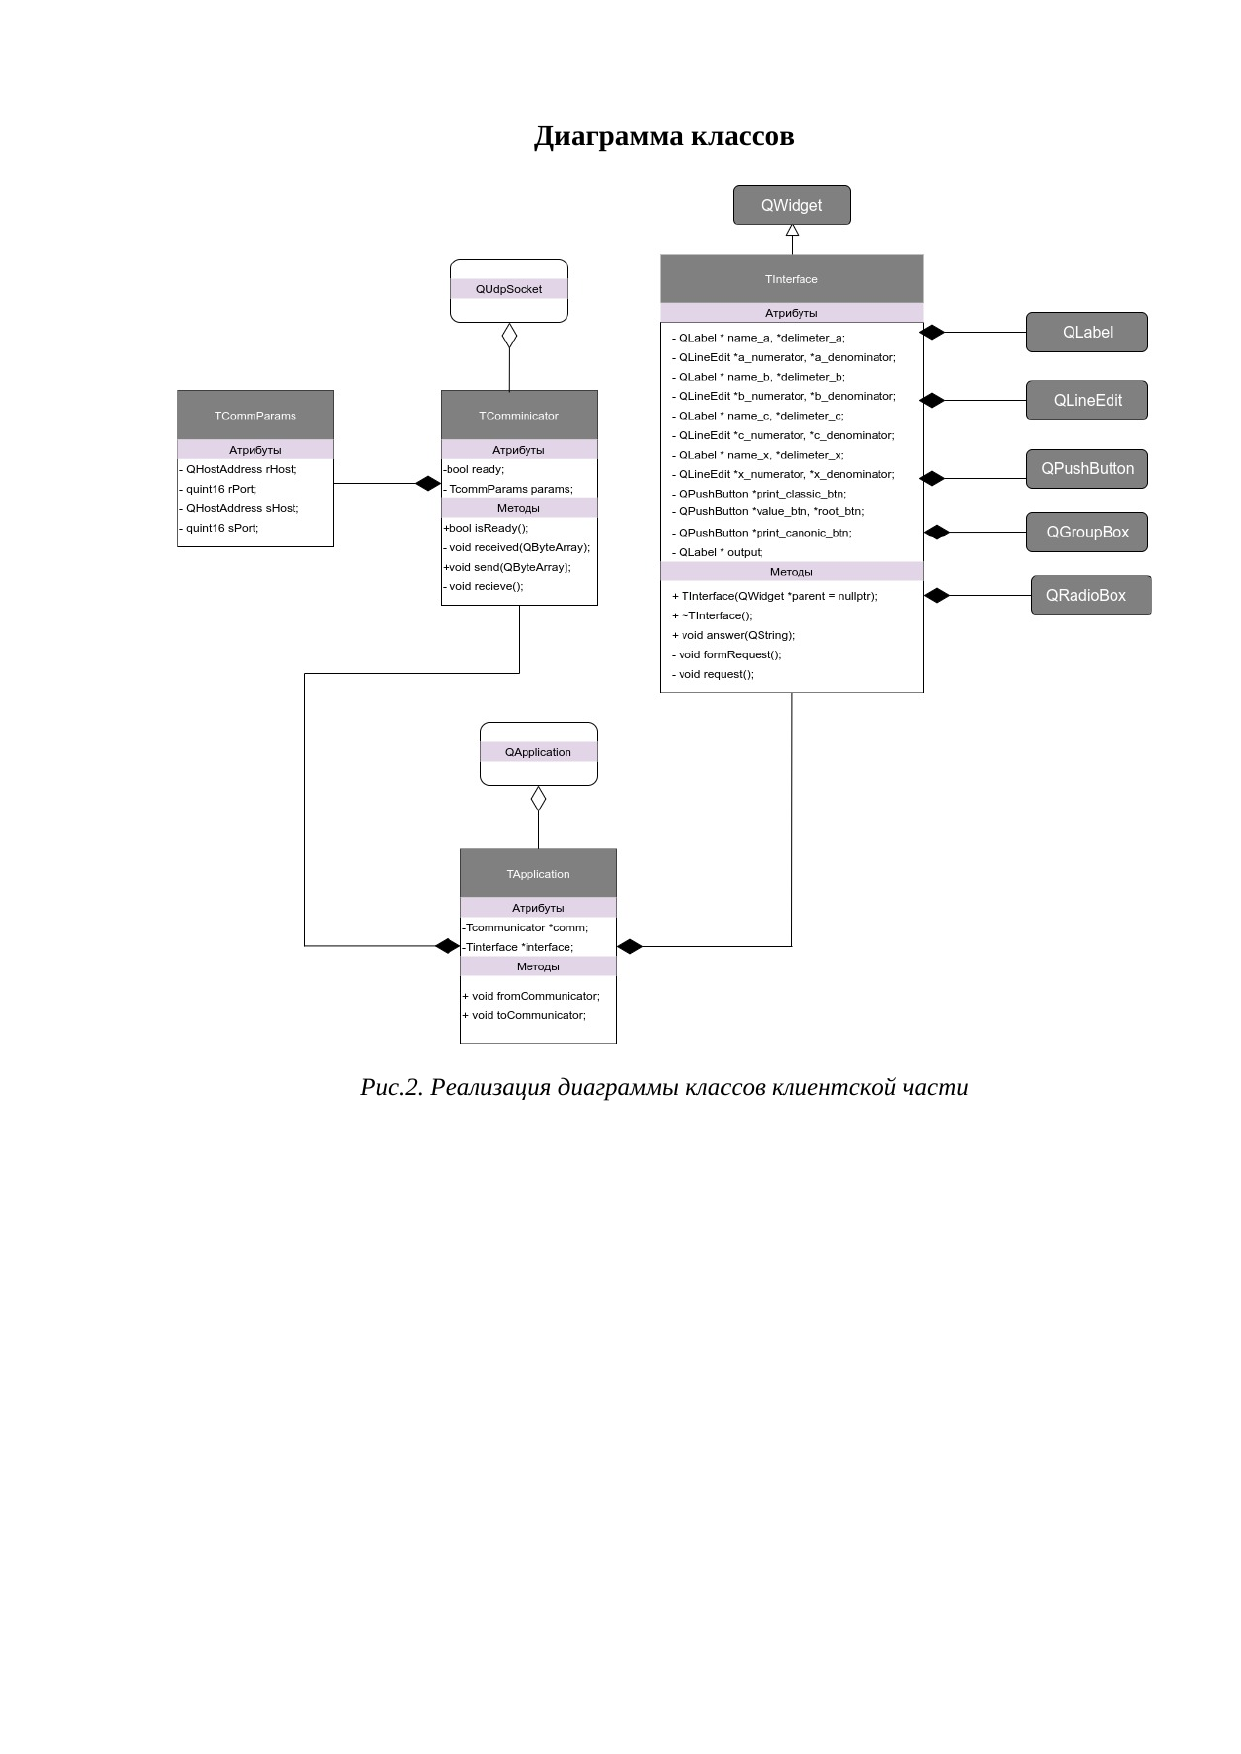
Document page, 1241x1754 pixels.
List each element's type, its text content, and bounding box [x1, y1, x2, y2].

text Рис.2. Реализация диаграммы классов клиентской части [177, 1072, 1152, 1101]
picture [177, 185, 1152, 1044]
text Диаграмма классов [177, 118, 1152, 152]
